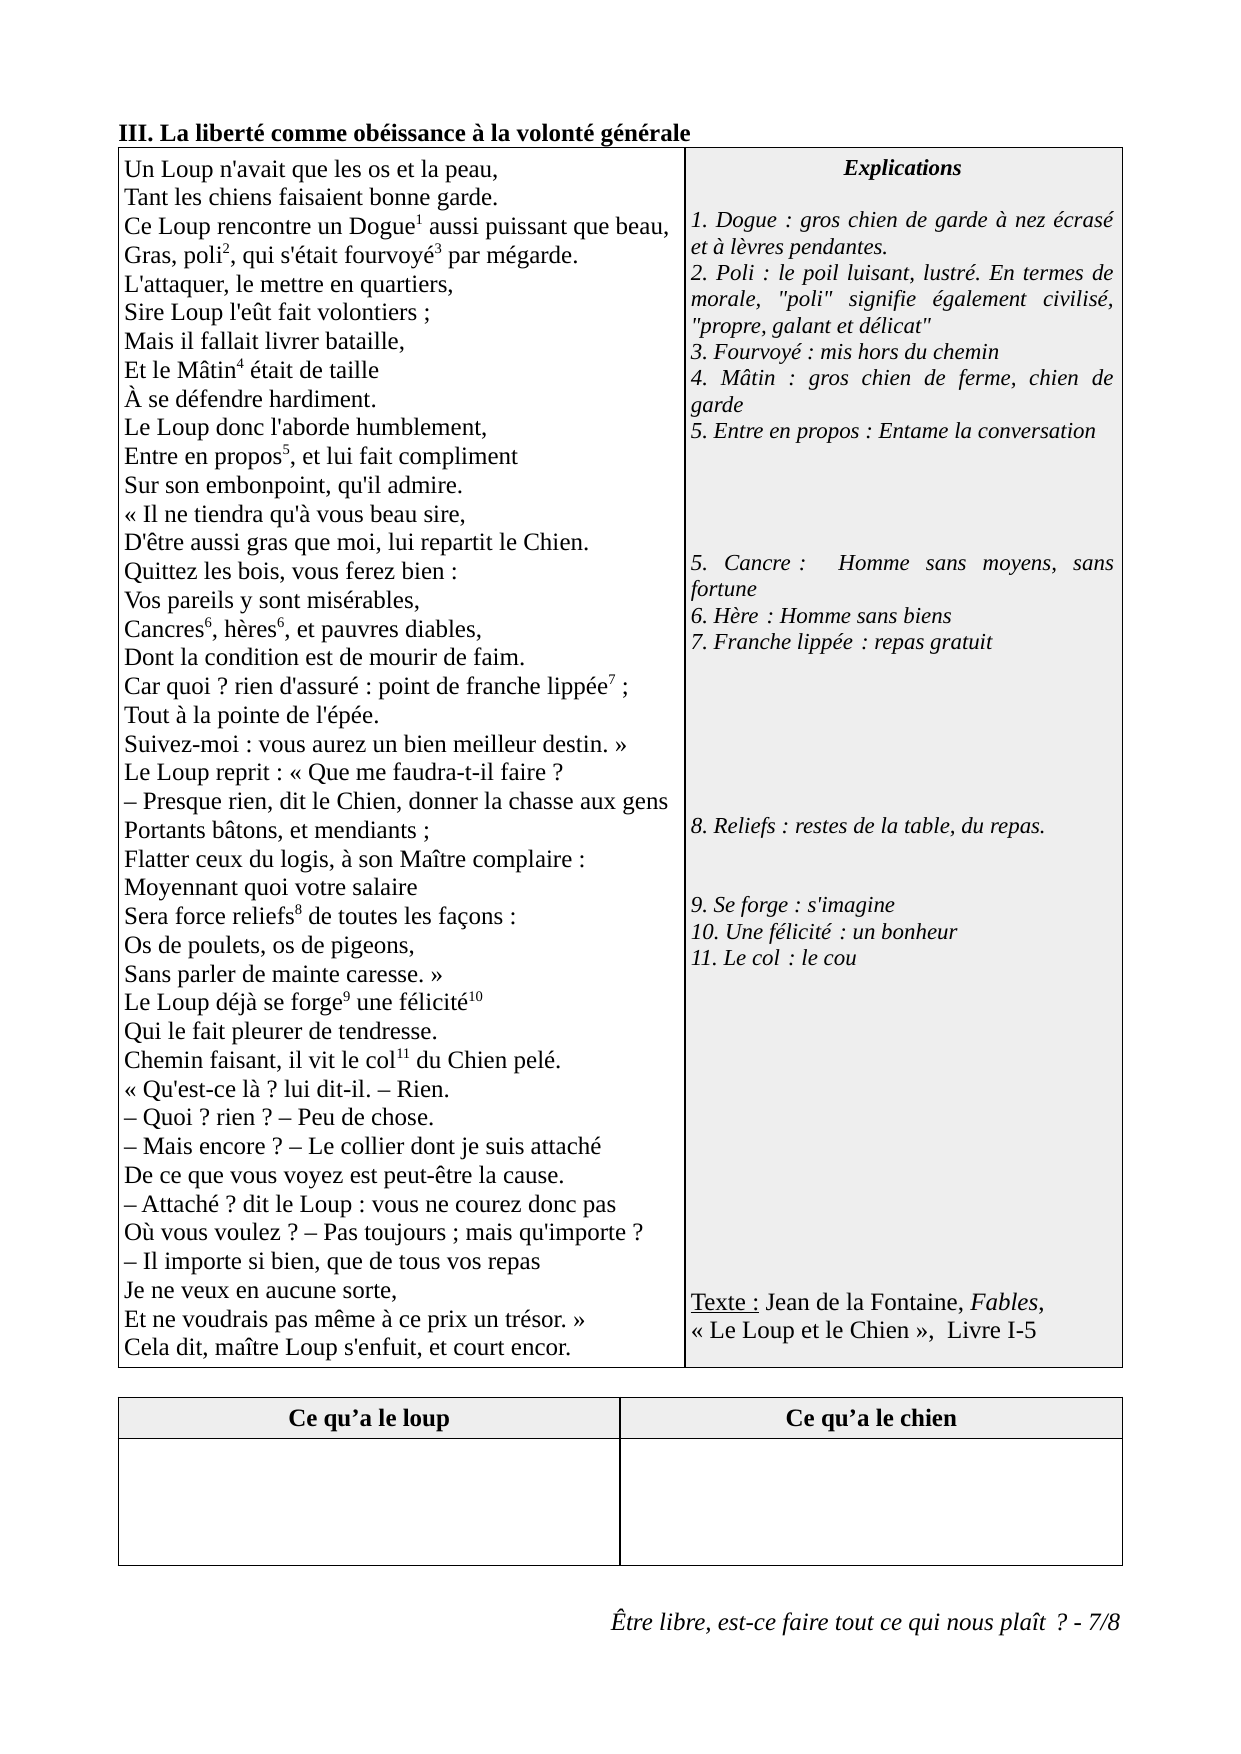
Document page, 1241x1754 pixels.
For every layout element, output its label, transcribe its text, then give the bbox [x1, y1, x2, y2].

text III. La liberté comme obéissance à la volonté générale [118, 118, 1122, 147]
table_header Ce qu’a le chien [621, 1398, 1122, 1438]
table_header Ce qu’a le loup [119, 1398, 619, 1438]
table_header Explications 1. Dogue : gros chien de garde à nez écrasé et à lèvres pendantes. 2. Poli : le poil luisant, lustré. En termes de morale, "poli" signifie également civilisé, "propre, galant et délicat" 3. Fourvoyé : mis hors du chemin 4. Mâtin : gros chien de ferme, chien de garde 5. Entre en propos : Entame la conversation 5. Cancre : Homme sans moyens, sans fortune 6. Hère : Homme sans biens 7. Franche lippée : repas gratuit 8. Reliefs : restes de la table, du repas. 9. Se forge : s'imagine 10. Une félicité : un bonheur 11. Le col : le cou Texte : Jean de la Fontaine, Fables, « Le Loup et le Chien », Livre I-5 [686, 148, 1122, 1367]
table_cell [621, 1439, 1122, 1565]
table_header Un Loup n'avait que les os et la peau, Tant les chiens faisaient bonne garde. Ce Loup rencontre un Dogue1 aussi puissant que beau, Gras, poli2, qui s'était fourvoyé3 par mégarde. L'attaquer, le mettre en quartiers, Sire Loup l'eût fait volontiers ; Mais il fallait livrer bataille, Et le Mâtin4 était de taille À se défendre hardiment. Le Loup donc l'aborde humblement, Entre en propos5, et lui fait compliment Sur son embonpoint, qu'il admire. « Il ne tiendra qu'à vous beau sire, D'être aussi gras que moi, lui repartit le Chien. Quittez les bois, vous ferez bien : Vos pareils y sont misérables, Cancres6, hères6, et pauvres diables, Dont la condition est de mourir de faim. Car quoi ? rien d'assuré : point de franche lippée7 ; Tout à la pointe de l'épée. Suivez-moi : vous aurez un bien meilleur destin. » Le Loup reprit : « Que me faudra-t-il faire ? – Presque rien, dit le Chien, donner la chasse aux gens Portants bâtons, et mendiants ; Flatter ceux du logis, à son Maître complaire : Moyennant quoi votre salaire Sera force reliefs8 de toutes les façons : Os de poulets, os de pigeons, Sans parler de mainte caresse. » Le Loup déjà se forge9 une félicité10 Qui le fait pleurer de tendresse. Chemin faisant, il vit le col11 du Chien pelé. « Qu'est-ce là ? lui dit-il. – Rien. – Quoi ? rien ? – Peu de chose. – Mais encore ? – Le collier dont je suis attaché De ce que vous voyez est peut-être la cause. – Attaché ? dit le Loup : vous ne courez donc pas Où vous voulez ? – Pas toujours ; mais qu'importe ? – Il importe si bien, que de tous vos repas Je ne veux en aucune sorte, Et ne voudrais pas même à ce prix un trésor. » Cela dit, maître Loup s'enfuit, et court encor. [119, 148, 684, 1367]
table_cell [119, 1439, 619, 1565]
